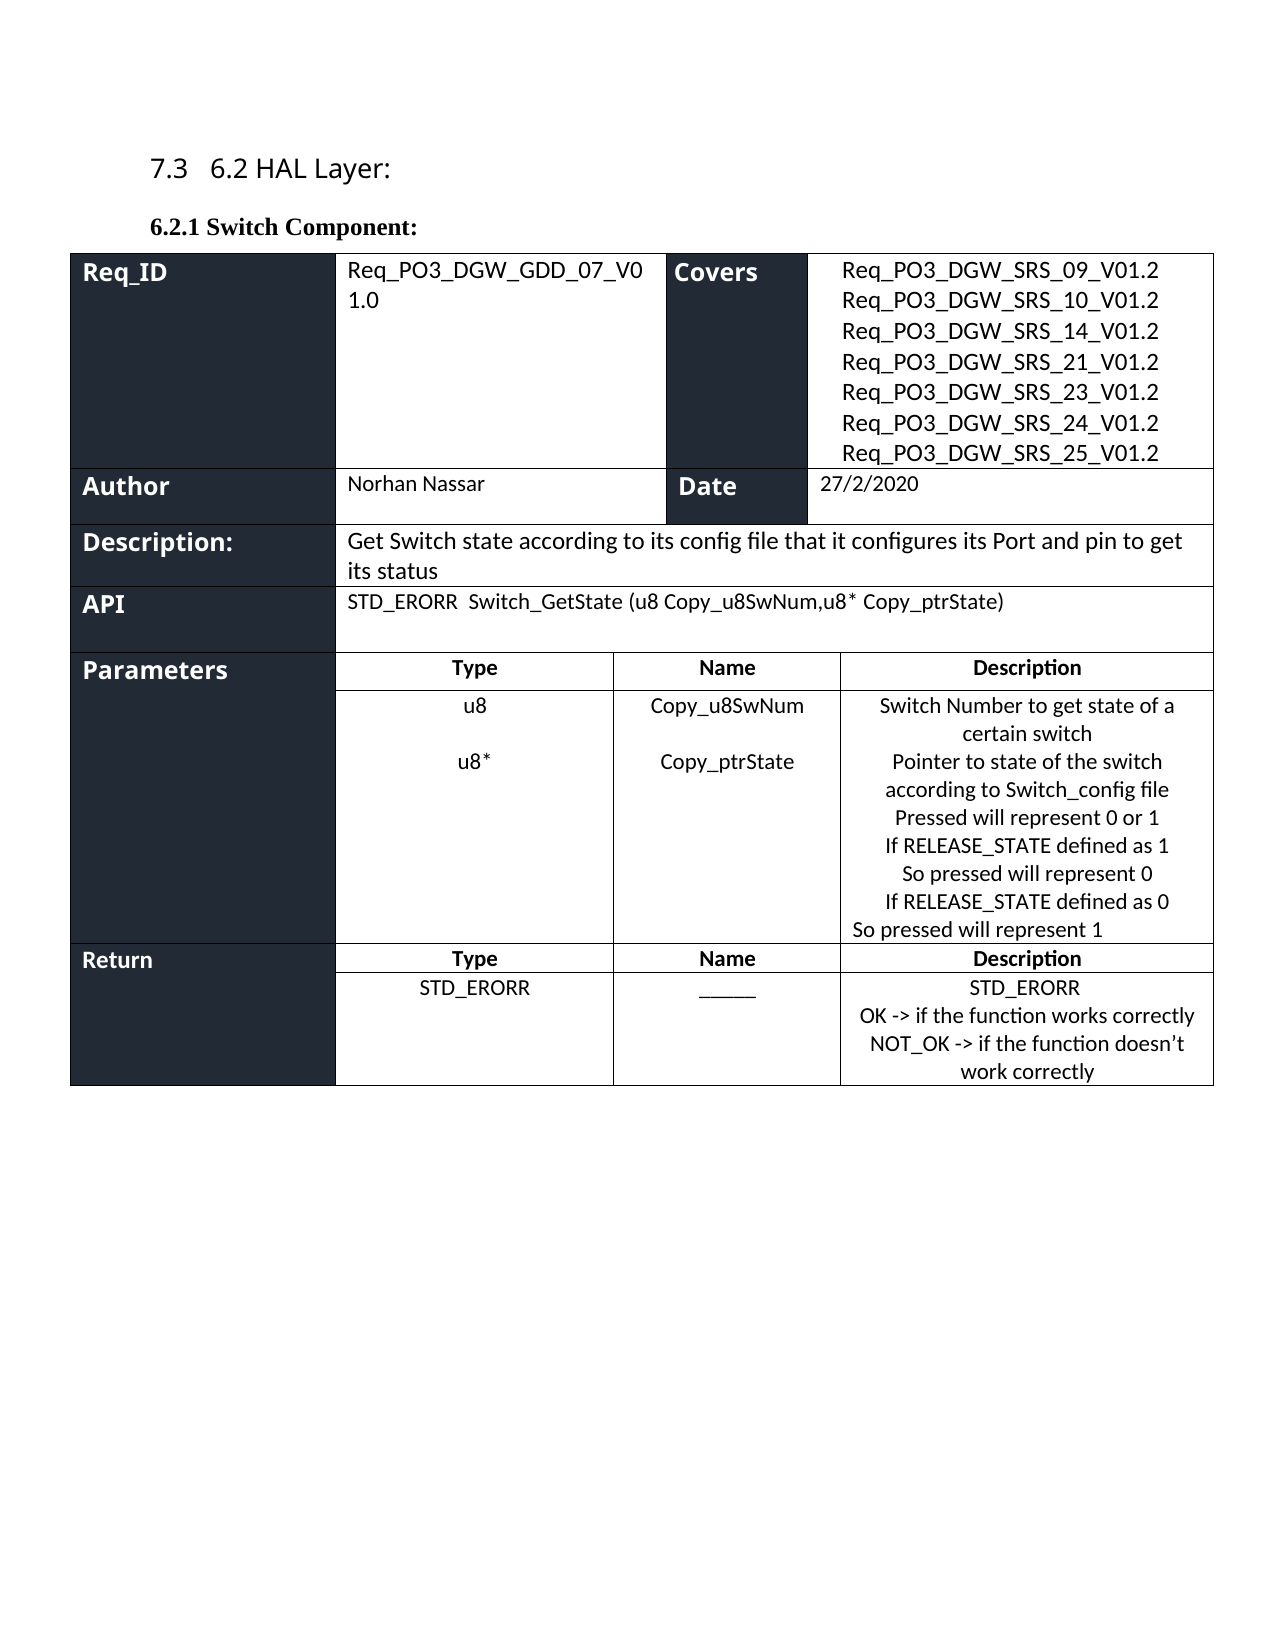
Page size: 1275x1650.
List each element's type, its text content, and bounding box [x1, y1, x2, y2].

table_cell Description: [71, 525, 335, 586]
table_cell Parameters [71, 653, 335, 943]
table_cell Type [336, 944, 613, 972]
table_header Covers [667, 254, 807, 468]
table_cell Name [614, 944, 840, 972]
table_cell Switch Number to get state of a certain switch Pointer to state of the switch according to Switch_config file Pressed will represent 0 or 1 If RELEASE_STATE defined as 1 So pressed will represent 0 If RELEASE_STATE defined as 0 So pressed will represent 1 [841, 691, 1213, 943]
table_cell STD_ERORR [336, 973, 613, 1085]
table_cell STD_ERORR Switch_GetState (u8 Copy_u8SwNum,u8* Copy_ptrState) [336, 587, 1213, 652]
table_cell API [71, 587, 335, 652]
table_header Req_ID [71, 254, 335, 468]
table_header [808, 254, 841, 468]
subtitle 6.2 HAL Layer: [150, 150, 1125, 187]
table_cell Type [336, 653, 613, 690]
table_cell Return [71, 944, 335, 1085]
table_header Req_PO3_DGW_SRS_09_V01.2 Req_PO3_DGW_SRS_10_V01.2 Req_PO3_DGW_SRS_14_V01.2 Req_PO3_DGW_SRS_21_V01.2 Req_PO3_DGW_SRS_23_V01.2 Req_PO3_DGW_SRS_24_V01.2 Req_PO3_DGW_SRS_25_V01.2 [841, 254, 1213, 468]
table_cell Author [71, 469, 335, 524]
table_cell Date [667, 469, 807, 524]
table_cell STD_ERORR OK -> if the function works correctly NOT_OK -> if the function doesn’t work correctly [841, 973, 1213, 1085]
table_cell 27/2/2020 [808, 469, 1213, 524]
table_header Req_PO3_DGW_GDD_07_V01.0 [336, 254, 666, 468]
table_cell Description [841, 653, 1213, 690]
table_cell u8 u8* [336, 691, 613, 943]
table_cell Name [614, 653, 840, 690]
table_cell _____ [614, 973, 840, 1085]
table_cell Description [841, 944, 1213, 972]
table_cell Get Switch state according to its config file that it configures its Port and pin to get its status [336, 525, 1213, 586]
table_cell Norhan Nassar [336, 469, 666, 524]
subtitle 6.2.1 Switch Component: [150, 212, 1125, 241]
table_cell Copy_u8SwNum Copy_ptrState [614, 691, 840, 943]
